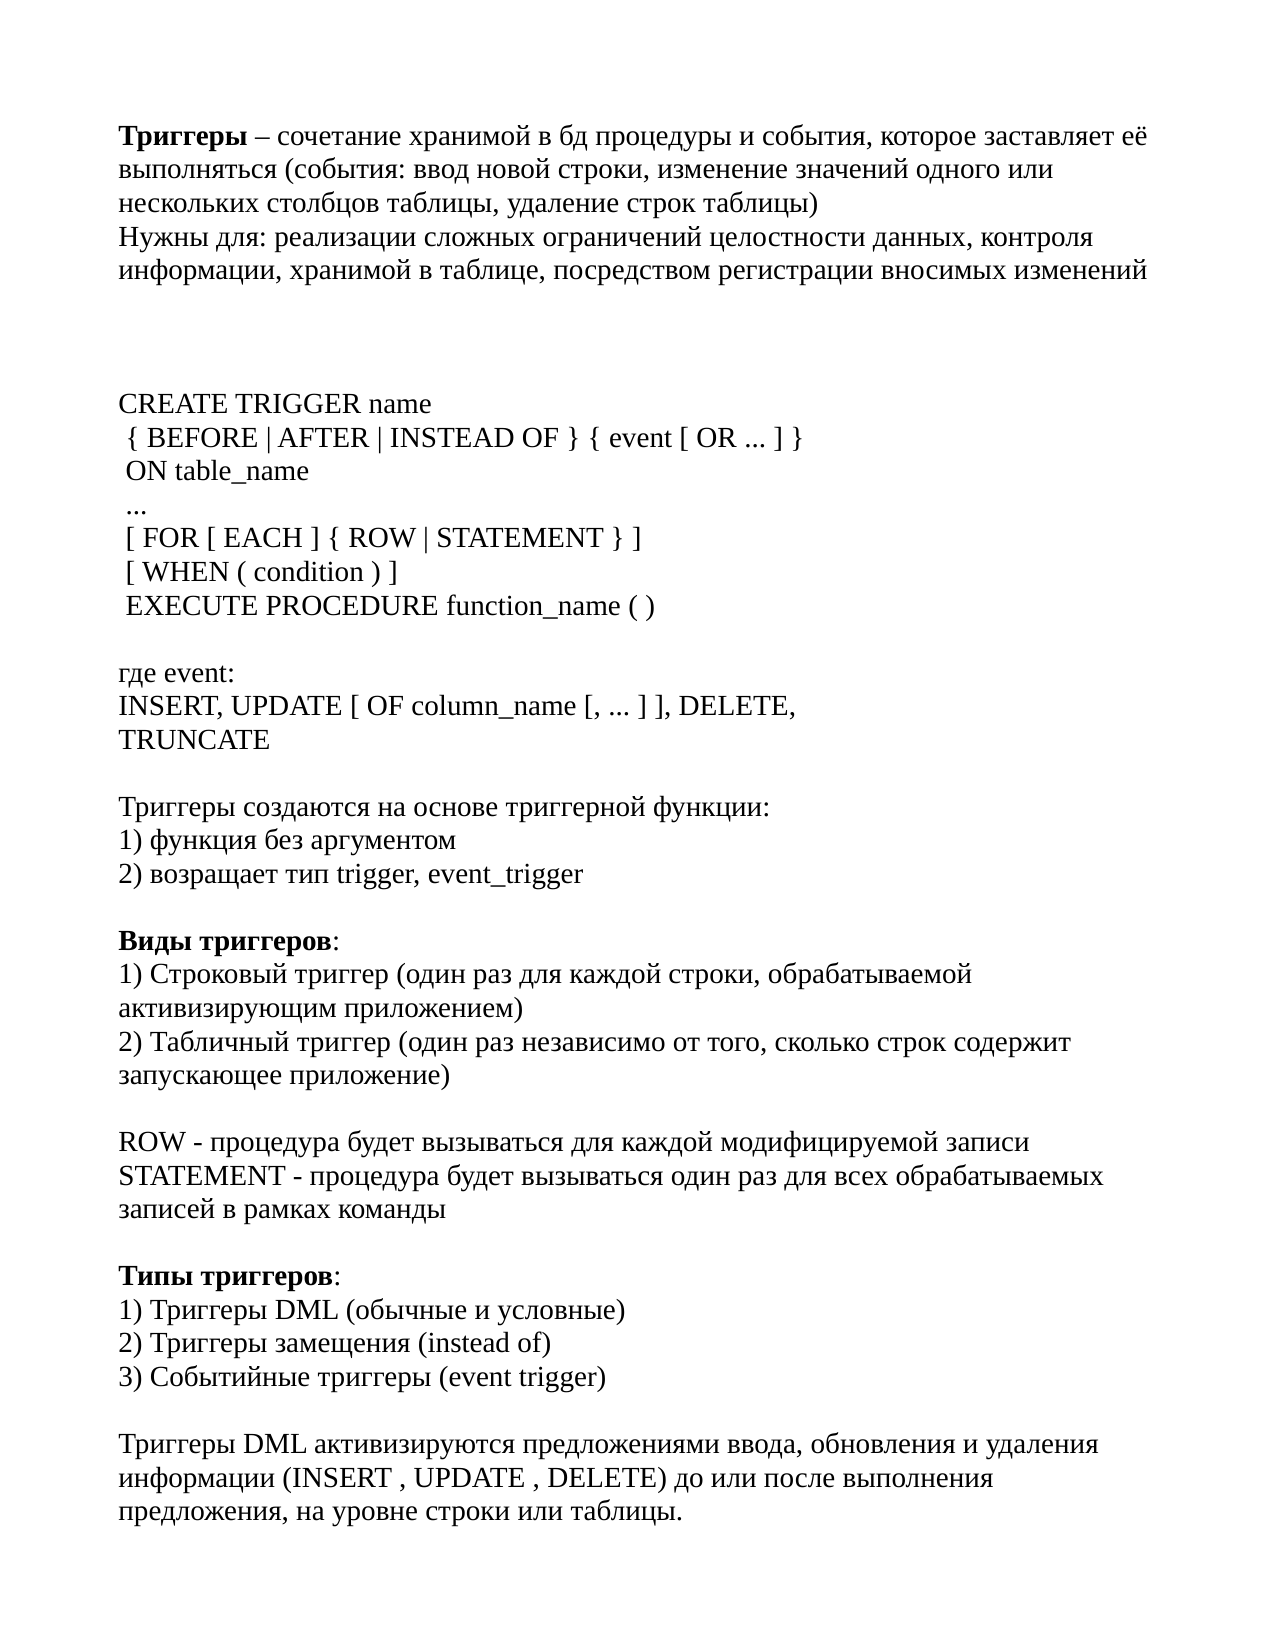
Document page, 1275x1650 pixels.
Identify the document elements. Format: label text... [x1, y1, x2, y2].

text 1) функция без аргументом [118, 822, 1157, 856]
text Триггеры – сочетание хранимой в бд процедуры и события, которое заставляет её выполняться (события: ввод новой строки, изменение значений одного или нескольких столбцов таблицы, удаление строк таблицы) [118, 118, 1157, 219]
text Триггеры создаются на основе триггерной функции: [118, 789, 1157, 822]
text 2) Табличный триггер (один раз независимо от того, сколько строк содержит запускающее приложение) [118, 1024, 1157, 1091]
text ROW - процедура будет вызываться для каждой модифицируемой записи [118, 1124, 1157, 1158]
text Триггеры DML активизируются предложениями ввода, обновления и удаления информации (INSERT , UPDATE , DELETE) до или после выполнения предложения, на уровне строки или таблицы. [118, 1426, 1157, 1527]
text Нужны для: реализации сложных ограничений целостности данных, контроля информации, хранимой в таблице, посредством регистрации вносимых изменений [118, 219, 1157, 286]
text STATEMENT - процедура будет вызываться один раз для всех обрабатываемых записей в рамках команды [118, 1158, 1157, 1225]
text [ WHEN ( condition ) ] [118, 554, 1157, 588]
text 1) Строковый триггер (один раз для каждой строки, обрабатываемой активизирующим приложением) [118, 957, 1157, 1024]
text ON table_name [118, 453, 1157, 487]
text { BEFORE | AFTER | INSTEAD OF } { event [ OR ... ] } [118, 420, 1157, 453]
text CREATE TRIGGER name [118, 386, 1157, 420]
text EXECUTE PROCEDURE function_name ( ) [118, 588, 1157, 621]
text 2) возращает тип trigger, event_trigger [118, 856, 1157, 889]
text ... [118, 487, 1157, 521]
text INSERT, UPDATE [ OF column_name [, ... ] ], DELETE, [118, 688, 1157, 722]
text где event: [118, 655, 1157, 688]
text 2) Триггеры замещения (instead of) [118, 1326, 1157, 1359]
text Виды триггеров: [118, 923, 1157, 957]
text TRUNCATE [118, 722, 1157, 755]
text 3) Событийные триггеры (event trigger) [118, 1359, 1157, 1393]
text Типы триггеров: [118, 1258, 1157, 1292]
text 1) Триггеры DML (обычные и условные) [118, 1292, 1157, 1326]
text [ FOR [ EACH ] { ROW | STATEMENT } ] [118, 521, 1157, 554]
